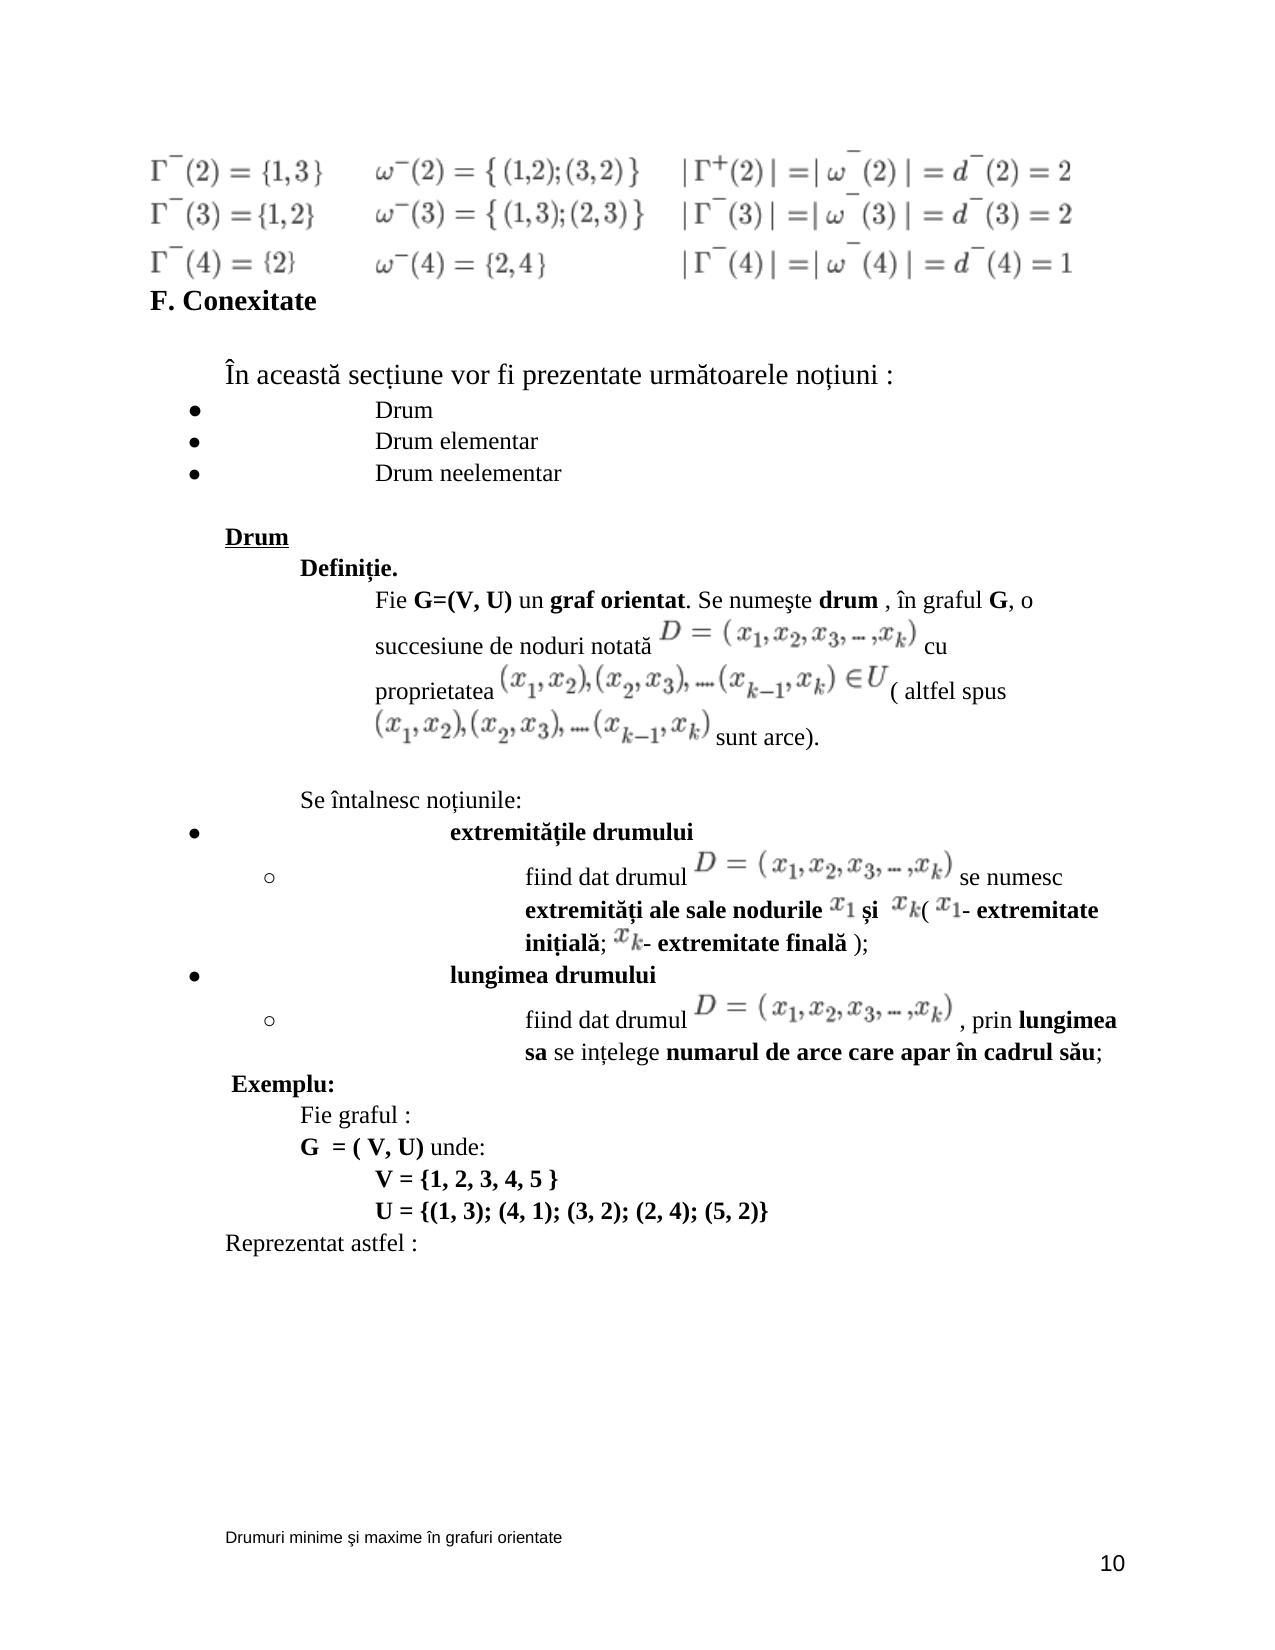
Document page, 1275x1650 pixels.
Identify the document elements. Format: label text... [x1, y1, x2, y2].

list fiind dat drumul , prin lungimea sa se ințelege numarul de arce care apar în cadrul său; [262, 993, 1125, 1066]
text În această secṭiune vor fi prezentate următoarele noțiuni : [150, 359, 1125, 391]
list Drum neelementar [187, 459, 1125, 487]
picture [675, 241, 1072, 281]
picture [658, 618, 924, 654]
text proprietatea ( altfel spus [300, 663, 1125, 705]
picture [693, 849, 960, 886]
text Definiție. [225, 554, 1125, 582]
text Se întalnesc noțiunile: [225, 786, 1125, 814]
picture [675, 150, 1071, 189]
list extremitățile drumului [187, 818, 1125, 846]
text succesiune de noduri notată cu [300, 618, 1125, 659]
list fiind dat drumul se numesc [262, 850, 1125, 891]
picture [935, 896, 962, 919]
picture [891, 895, 921, 919]
picture [693, 992, 960, 1029]
text Drum [225, 523, 1125, 551]
text Fie graful : [150, 1102, 1125, 1129]
picture [375, 199, 644, 232]
picture [829, 896, 856, 919]
picture [613, 928, 643, 952]
picture [150, 246, 296, 281]
text sunt arce). [300, 709, 1125, 750]
picture [675, 192, 1072, 232]
picture [375, 156, 639, 189]
picture [500, 663, 890, 700]
list lungimea drumului [187, 961, 1125, 989]
text G = ( V, U) unde: [150, 1133, 1125, 1161]
text Fie G=(V, U) un graf orientat. Se numeşte drum , în graful G, o [300, 586, 1125, 614]
text U = {(1, 3); (4, 1); (3, 2); (2, 4); (5, 2)} [150, 1197, 1125, 1225]
picture [375, 250, 546, 281]
text V = {1, 2, 3, 4, 5 } [150, 1165, 1125, 1193]
text Exemplu: [225, 1070, 1125, 1098]
list Drum elementar [187, 427, 1125, 455]
picture [375, 708, 710, 745]
picture [150, 154, 324, 189]
picture [150, 197, 314, 232]
text F. Conexitate [150, 284, 1125, 317]
text iniṭială; - extremitate finală ); [225, 928, 1125, 957]
text extremități ale sale nodurile și ( - extremitate [225, 895, 1125, 924]
text Reprezentat astfel : [150, 1229, 1125, 1256]
list Drum [187, 396, 1125, 423]
